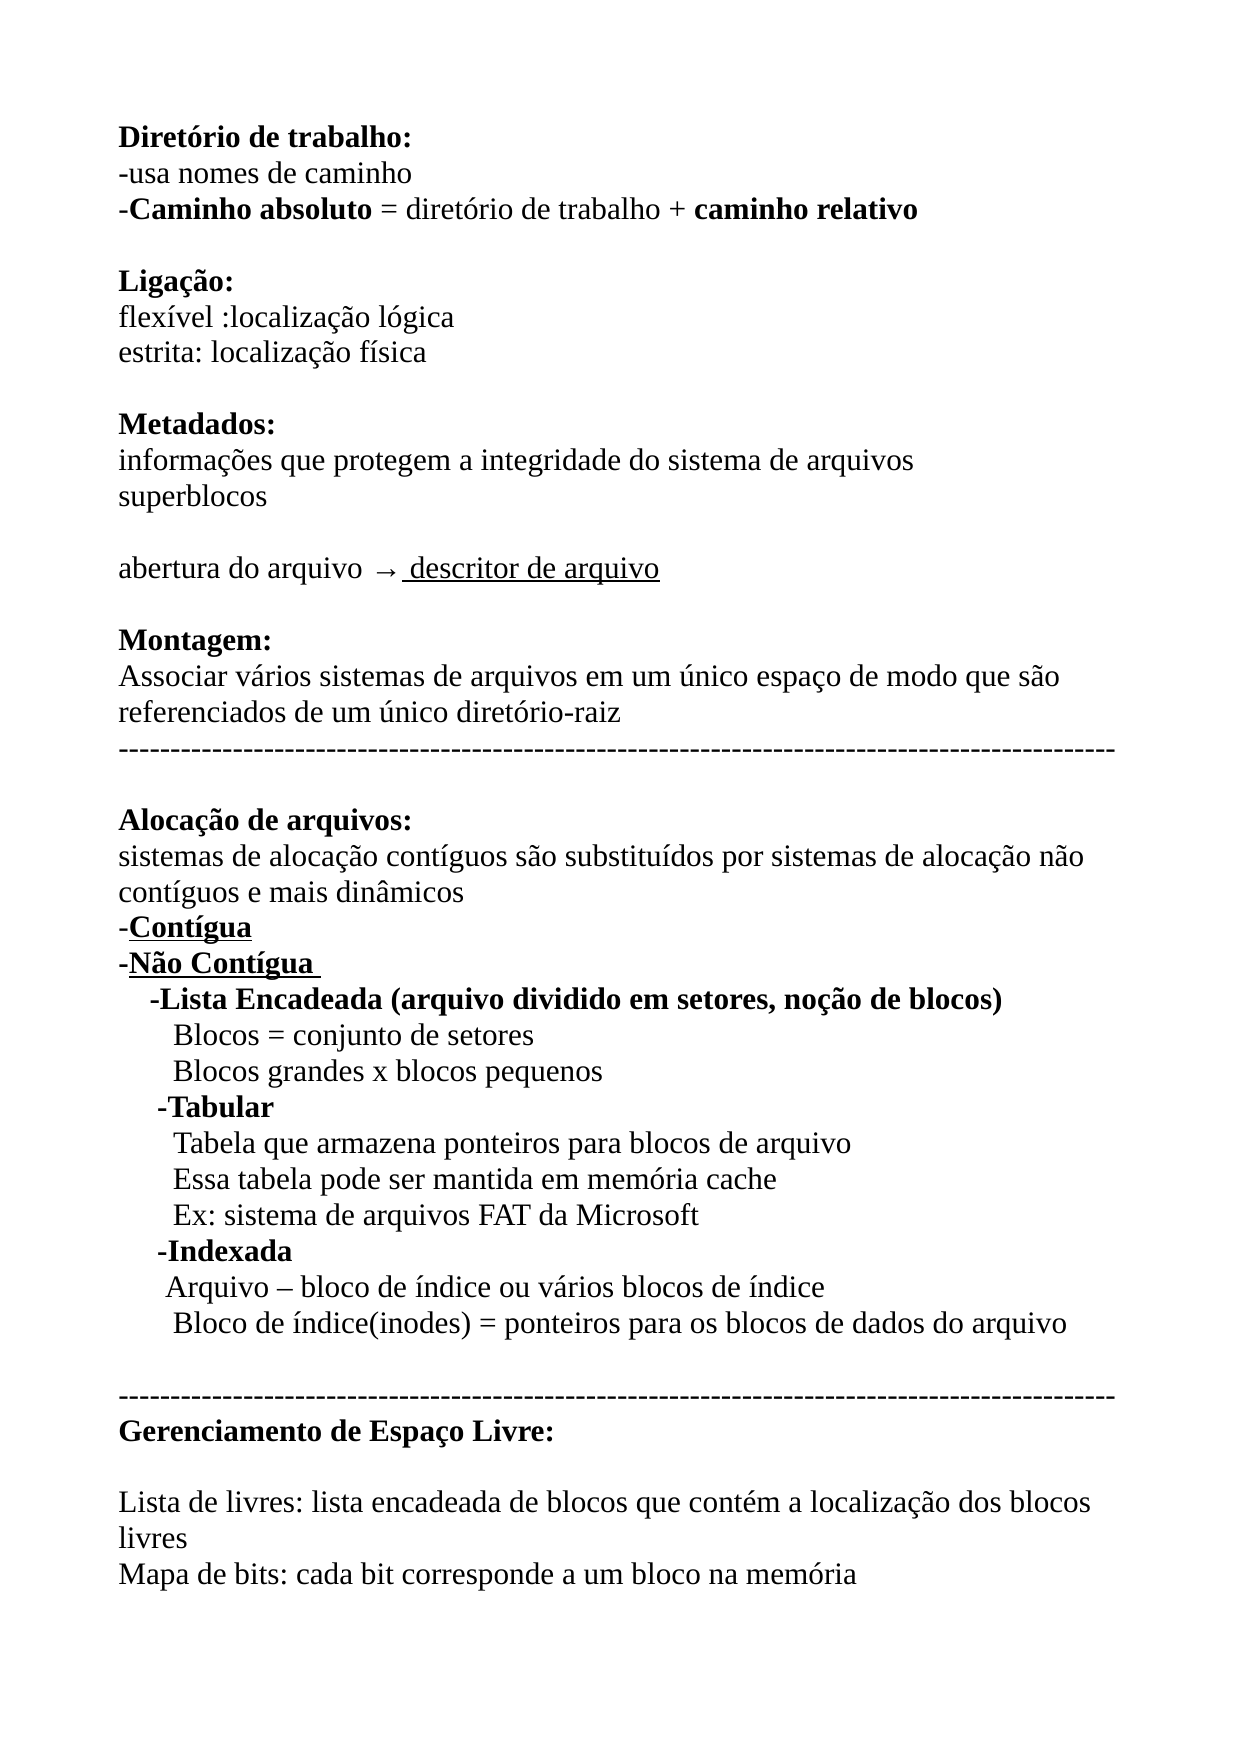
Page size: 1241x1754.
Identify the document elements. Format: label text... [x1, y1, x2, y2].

text -Indexada [118, 1232, 1122, 1268]
text Mapa de bits: cada bit corresponde a um bloco na memória [118, 1556, 1122, 1592]
text Lista de livres: lista encadeada de blocos que contém a localização dos blocos livres [118, 1484, 1122, 1556]
text -usa nomes de caminho [118, 154, 1122, 190]
text Tabela que armazena ponteiros para blocos de arquivo [118, 1124, 1122, 1160]
text ------------------------------------------------------------------------------------------------ [118, 1376, 1122, 1412]
text Essa tabela pode ser mantida em memória cache [118, 1160, 1122, 1196]
text Bloco de índice(inodes) = ponteiros para os blocos de dados do arquivo [118, 1304, 1122, 1340]
text superblocos [118, 477, 1122, 513]
text Diretório de trabalho: [118, 118, 1122, 154]
text sistemas de alocação contíguos são substituídos por sistemas de alocação não contíguos e mais dinâmicos [118, 837, 1122, 909]
text -Lista Encadeada (arquivo dividido em setores, noção de blocos) [118, 981, 1122, 1017]
text Blocos = conjunto de setores [118, 1017, 1122, 1052]
text -Caminho absoluto = diretório de trabalho + caminho relativo [118, 190, 1122, 226]
text informações que protegem a integridade do sistema de arquivos [118, 442, 1122, 477]
text Ligação: [118, 262, 1122, 298]
text Ex: sistema de arquivos FAT da Microsoft [118, 1196, 1122, 1232]
text Montagem: [118, 621, 1122, 657]
text ------------------------------------------------------------------------------------------------ [118, 729, 1122, 765]
text Associar vários sistemas de arquivos em um único espaço de modo que são referenciados de um único diretório-raiz [118, 657, 1122, 729]
text Blocos grandes x blocos pequenos [118, 1052, 1122, 1088]
text -Não Contígua [118, 945, 1122, 981]
text abertura do arquivo → descritor de arquivo [118, 549, 1122, 585]
text flexível :localização lógica [118, 298, 1122, 334]
text Gerenciamento de Espaço Livre: [118, 1412, 1122, 1448]
text -Tabular [118, 1088, 1122, 1124]
text estrita: localização física [118, 334, 1122, 370]
text -Contígua [118, 909, 1122, 945]
text Arquivo – bloco de índice ou vários blocos de índice [118, 1268, 1122, 1304]
text Alocação de arquivos: [118, 801, 1122, 837]
text Metadados: [118, 406, 1122, 442]
